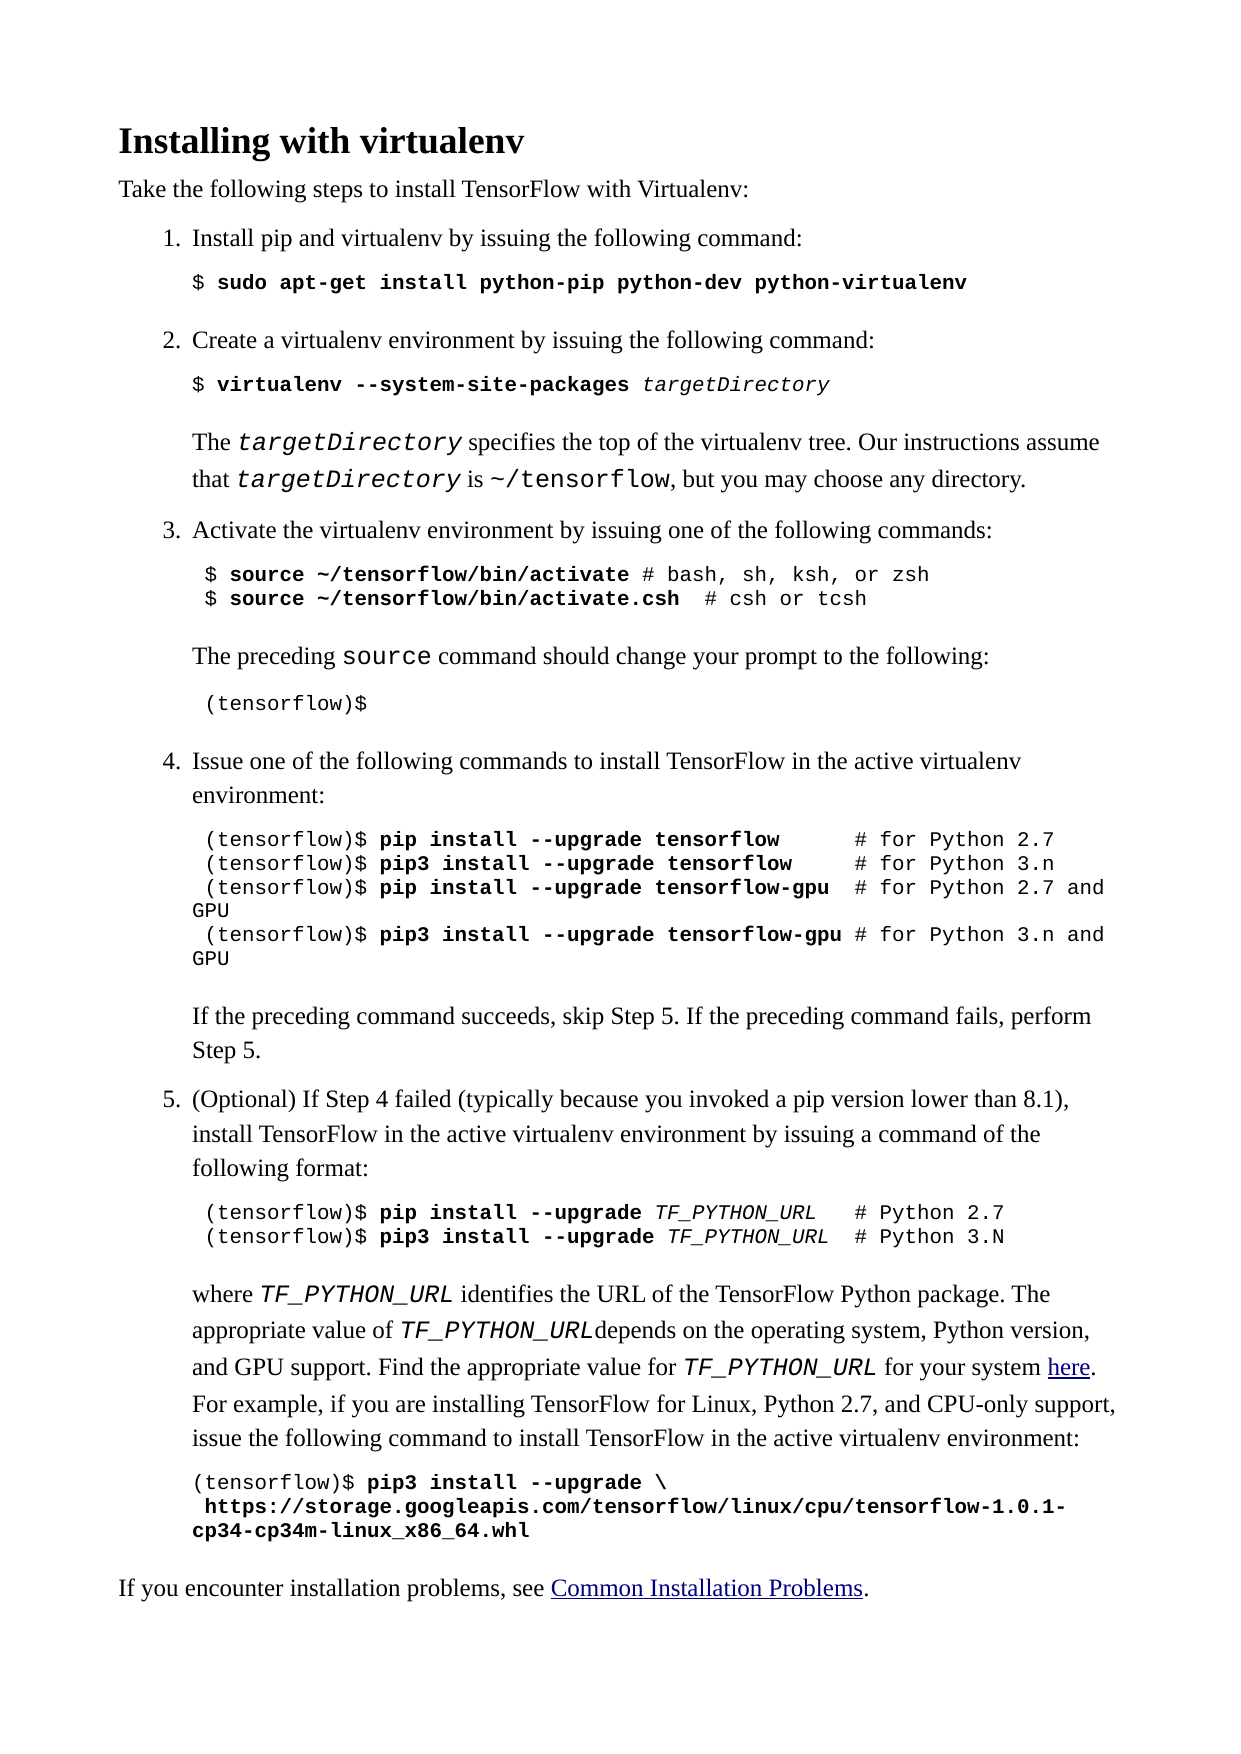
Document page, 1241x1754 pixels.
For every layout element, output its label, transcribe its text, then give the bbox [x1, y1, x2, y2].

list (tensorflow)$ pip install --upgrade TF_PYTHON_URL # Python 2.7 [162, 1202, 1122, 1226]
list $ source ~/tensorflow/bin/activate.csh # csh or tcsh [162, 588, 1122, 612]
list where TF_PYTHON_URL identifies the URL of the TensorFlow Python package. The appropriate value of TF_PYTHON_URLdepends on the operating system, Python version, and GPU support. Find the appropriate value for TF_PYTHON_URL for your system here. For example, if you are installing TensorFlow for Linux, Python 2.7, and CPU-only support, issue the following command to install TensorFlow in the active virtualenv environment: [162, 1279, 1122, 1452]
text If you encounter installation problems, see Common Installation Problems. [118, 1573, 1122, 1601]
list Issue one of the following commands to install TensorFlow in the active virtualenv environment: [162, 746, 1122, 809]
text Take the following steps to install TensorFlow with Virtualenv: [118, 174, 1122, 202]
list (tensorflow)$ pip3 install --upgrade \ [162, 1472, 1122, 1496]
list The targetDirectory specifies the top of the virtualenv tree. Our instructions assume that targetDirectory is ~/tensorflow, but you may choose any directory. [162, 427, 1122, 494]
list The preceding source command should change your prompt to the following: [162, 641, 1122, 672]
list (tensorflow)$ pip3 install --upgrade tensorflow-gpu # for Python 3.n and GPU [162, 924, 1122, 971]
list (tensorflow)$ [162, 693, 1122, 716]
list (Optional) If Step 4 failed (typically because you invoked a pip version lower than 8.1), install TensorFlow in the active virtualenv environment by issuing a command of the following format: [162, 1084, 1122, 1182]
list Install pip and virtualenv by issuing the following command: [162, 223, 1122, 252]
list Activate the virtualenv environment by issuing one of the following commands: [162, 515, 1122, 544]
list $ virtualenv --system-site-packages targetDirectory [162, 374, 1122, 398]
list (tensorflow)$ pip3 install --upgrade TF_PYTHON_URL # Python 3.N [162, 1226, 1122, 1249]
list Create a virtualenv environment by issuing the following command: [162, 325, 1122, 354]
list $ source ~/tensorflow/bin/activate # bash, sh, ksh, or zsh [162, 564, 1122, 588]
list (tensorflow)$ pip3 install --upgrade tensorflow # for Python 3.n [162, 853, 1122, 877]
list $ sudo apt-get install python-pip python-dev python-virtualenv [162, 272, 1122, 296]
list https://storage.googleapis.com/tensorflow/linux/cpu/tensorflow-1.0.1-cp34-cp34m-linux_x86_64.whl [162, 1496, 1122, 1543]
list (tensorflow)$ pip install --upgrade tensorflow # for Python 2.7 [162, 829, 1122, 853]
subtitle Installing with virtualenv [118, 118, 1122, 161]
list (tensorflow)$ pip install --upgrade tensorflow-gpu # for Python 2.7 and GPU [162, 877, 1122, 924]
list If the preceding command succeeds, skip Step 5. If the preceding command fails, perform Step 5. [162, 1001, 1122, 1064]
